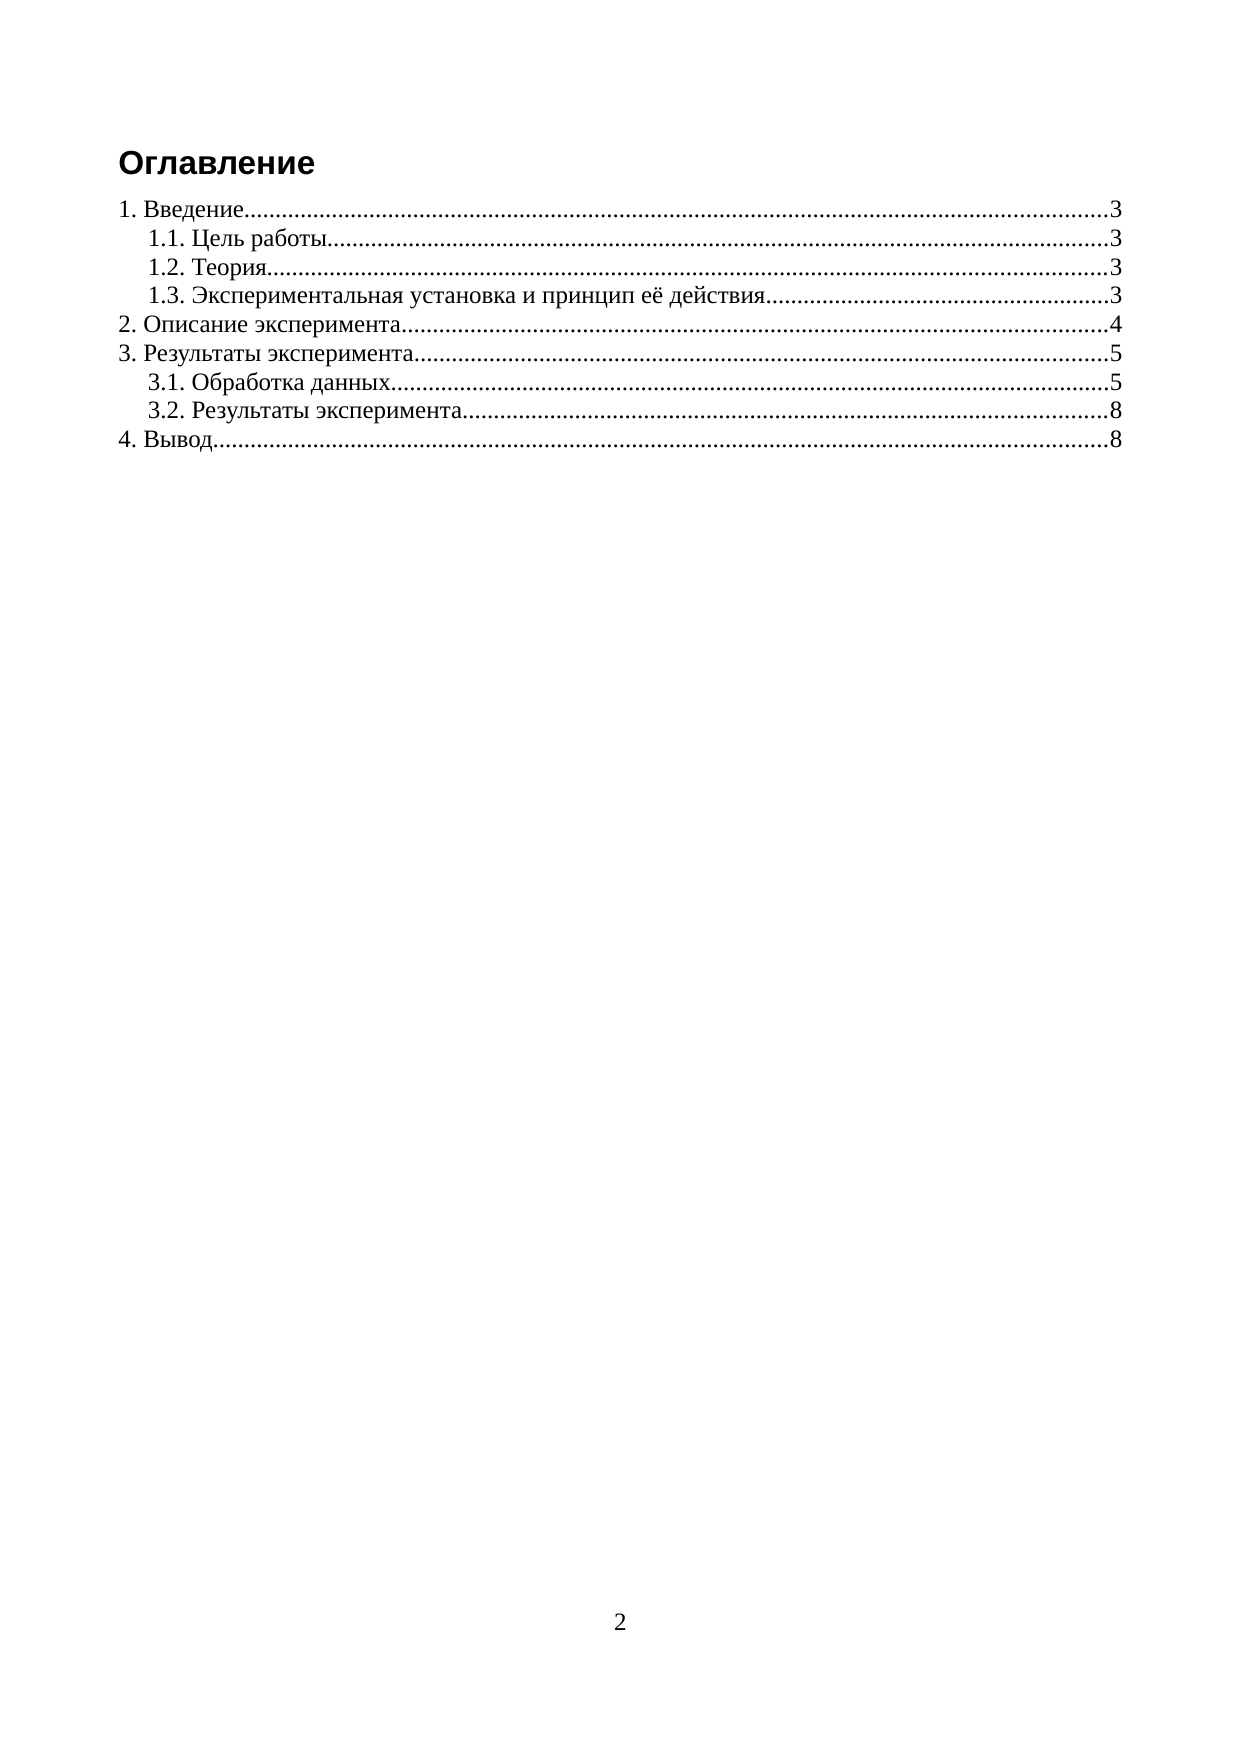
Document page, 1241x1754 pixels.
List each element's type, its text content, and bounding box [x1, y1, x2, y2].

text 1. Введение 3 [118, 194, 1122, 223]
subtitle Оглавление [118, 143, 1122, 182]
text 1.3. Экспериментальная установка и принцип её действия 3 [148, 280, 1122, 309]
text 3. Результаты эксперимента 5 [118, 338, 1122, 367]
text 3.2. Результаты эксперимента 8 [148, 395, 1122, 424]
text 2. Описание эксперимента 4 [118, 309, 1122, 338]
text 1.2. Теория 3 [148, 252, 1122, 280]
text 4. Вывод 8 [118, 424, 1122, 453]
text 1.1. Цель работы 3 [148, 223, 1122, 252]
text 3.1. Обработка данных 5 [148, 367, 1122, 395]
